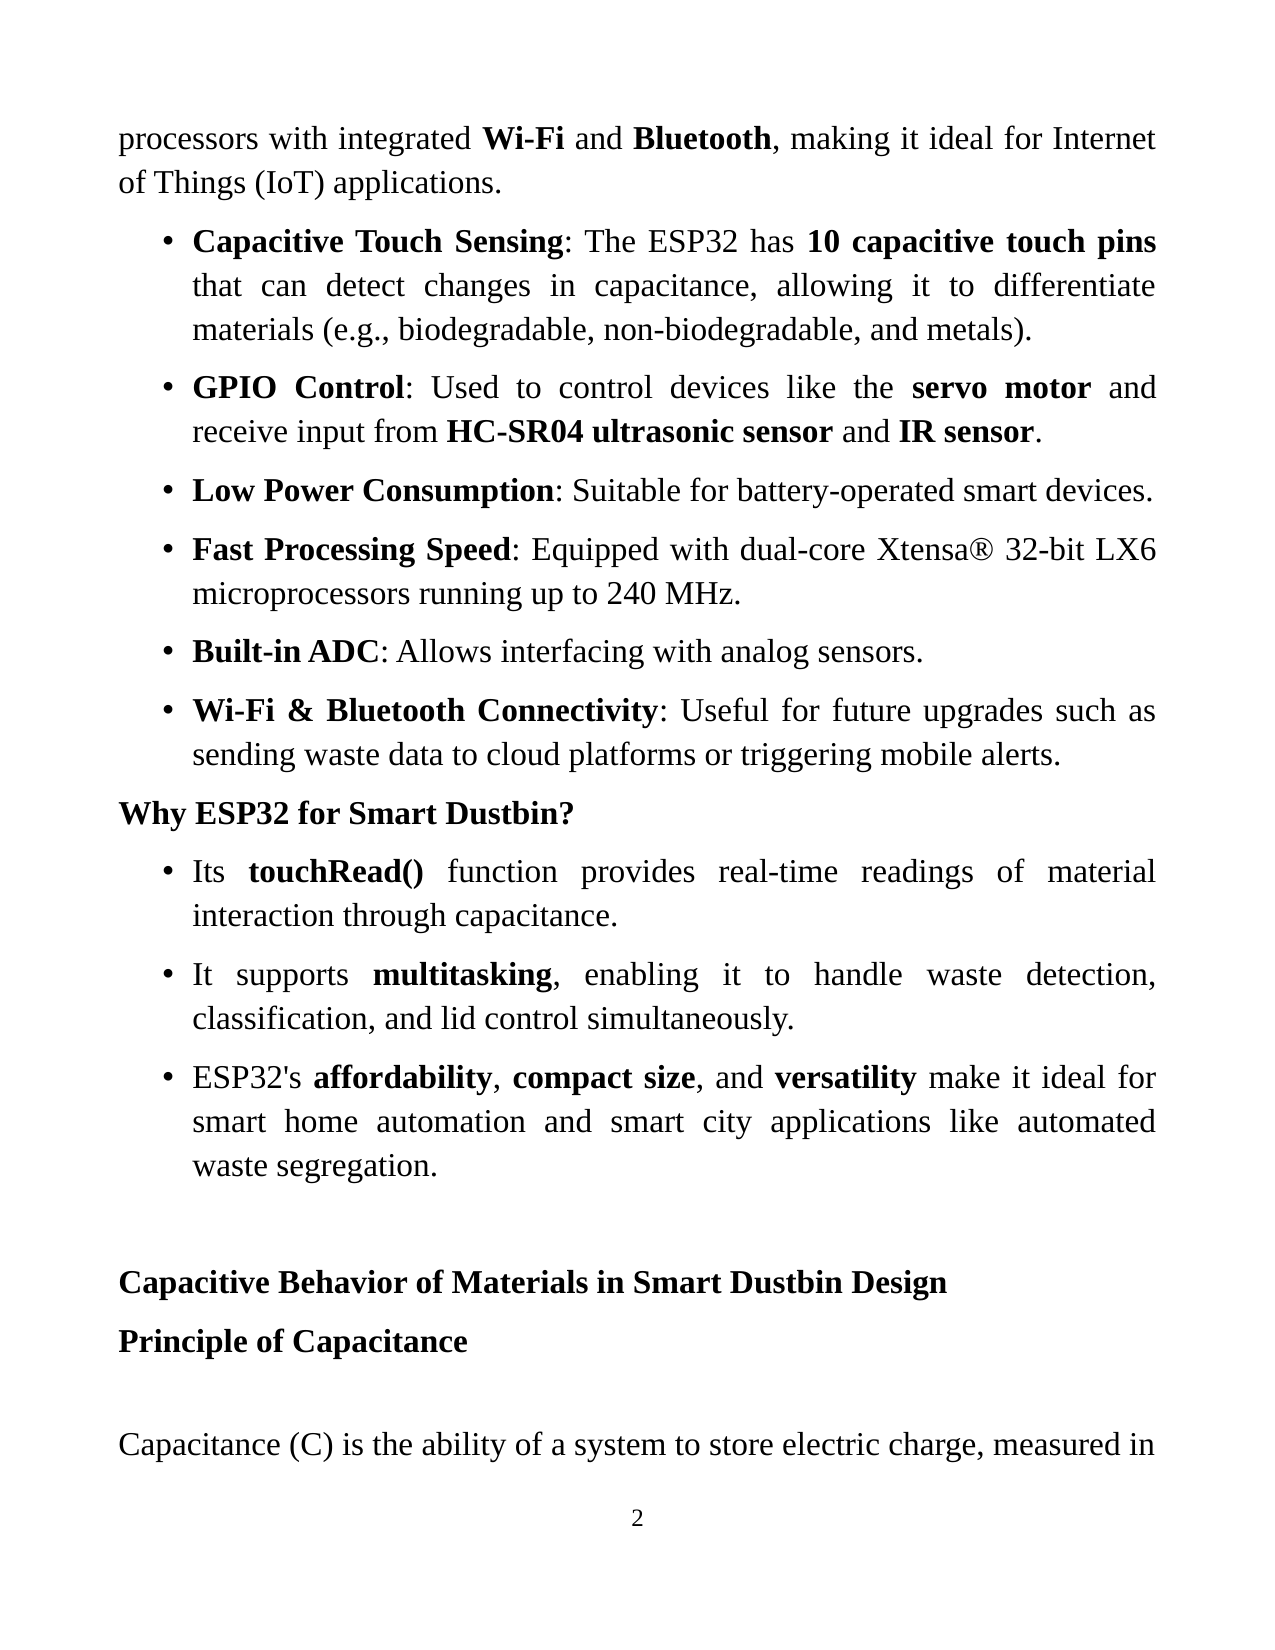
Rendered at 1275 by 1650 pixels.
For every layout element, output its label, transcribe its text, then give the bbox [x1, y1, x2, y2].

subtitle Why ESP32 for Smart Dustbin? [118, 793, 1157, 831]
text processors with integrated Wi-Fi and Bluetooth, making it ideal for Internet of Things (IoT) applications. [118, 118, 1157, 201]
text Capacitance (C) is the ability of a system to store electric charge, measured in [118, 1380, 1157, 1462]
list Low Power Consumption: Suitable for battery-operated smart devices. [162, 470, 1157, 509]
list Its touchRead() function provides real-time readings of material interaction through capacitance. [162, 852, 1157, 934]
list It supports multitasking, enabling it to handle waste detection, classification, and lid control simultaneously. [162, 954, 1157, 1037]
text Principle of Capacitance [118, 1321, 1157, 1359]
list ESP32's affordability, compact size, and versatility make it ideal for smart home automation and smart city applications like automated waste segregation. [162, 1057, 1157, 1183]
list GPIO Control: Used to control devices like the servo motor and receive input from HC-SR04 ultrasonic sensor and IR sensor. [162, 368, 1157, 450]
list Built-in ADC: Allows interfacing with analog sensors. [162, 632, 1157, 670]
list Wi-Fi & Bluetooth Connectivity: Useful for future upgrades such as sending waste data to cloud platforms or triggering mobile alerts. [162, 690, 1157, 773]
text Capacitive Behavior of Materials in Smart Dustbin Design [118, 1262, 1157, 1301]
list Capacitive Touch Sensing: The ESP32 has 10 capacitive touch pins that can detect changes in capacitance, allowing it to differentiate materials (e.g., biodegradable, non-biodegradable, and metals). [162, 221, 1157, 347]
list Fast Processing Speed: Equipped with dual-core Xtensa® 32-bit LX6 microprocessors running up to 240 MHz. [162, 529, 1157, 611]
